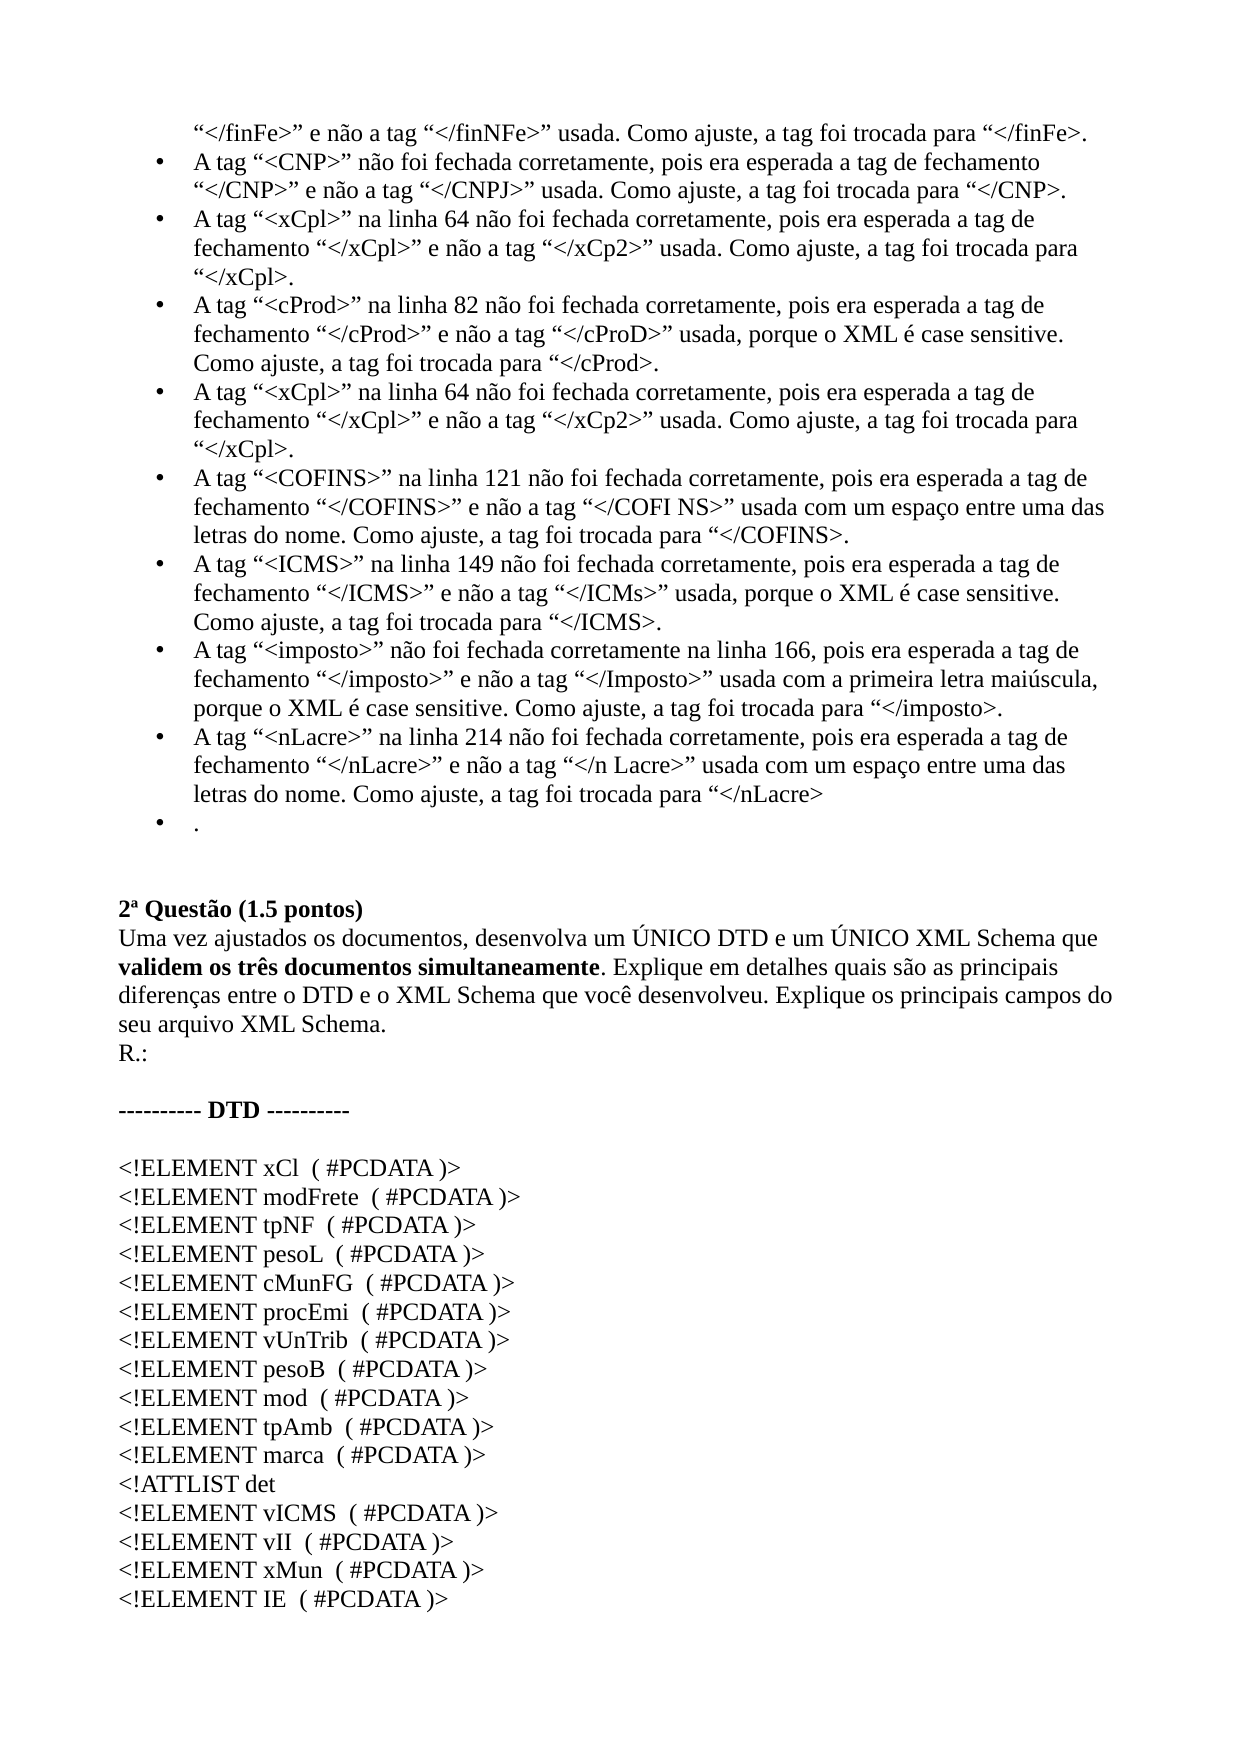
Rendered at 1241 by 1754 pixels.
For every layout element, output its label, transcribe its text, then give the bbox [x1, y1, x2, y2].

text <!ELEMENT cMunFG ( #PCDATA )> [118, 1268, 1122, 1297]
text <!ELEMENT modFrete ( #PCDATA )> [118, 1182, 1122, 1211]
list A tag “<nLacre>” na linha 214 não foi fechada corretamente, pois era esperada a tag de fechamento “</nLacre>” e não a tag “</n Lacre>” usada com um espaço entre uma das letras do nome. Como ajuste, a tag foi trocada para “</nLacre> [156, 722, 1122, 808]
list A tag “<imposto>” não foi fechada corretamente na linha 166, pois era esperada a tag de fechamento “</imposto>” e não a tag “</Imposto>” usada com a primeira letra maiúscula, porque o XML é case sensitive. Como ajuste, a tag foi trocada para “</imposto>. [156, 636, 1122, 722]
text <!ELEMENT tpNF ( #PCDATA )> [118, 1211, 1122, 1239]
text 2ª Questão (1.5 pontos) [118, 894, 1122, 923]
text <!ELEMENT tpAmb ( #PCDATA )> [118, 1412, 1122, 1441]
text <!ELEMENT IE ( #PCDATA )> [118, 1584, 1122, 1613]
text <!ELEMENT vII ( #PCDATA )> [118, 1527, 1122, 1556]
text <!ELEMENT xMun ( #PCDATA )> [118, 1556, 1122, 1584]
text <!ATTLIST det [118, 1469, 1122, 1498]
list A tag “<xCpl>” na linha 64 não foi fechada corretamente, pois era esperada a tag de fechamento “</xCpl>” e não a tag “</xCp2>” usada. Como ajuste, a tag foi trocada para “</xCpl>. [156, 377, 1122, 463]
list . [156, 808, 1122, 837]
text ---------- DTD ---------- [118, 1096, 1122, 1124]
text <!ELEMENT marca ( #PCDATA )> [118, 1441, 1122, 1469]
list A tag “<xCpl>” na linha 64 não foi fechada corretamente, pois era esperada a tag de fechamento “</xCpl>” e não a tag “</xCp2>” usada. Como ajuste, a tag foi trocada para “</xCpl>. [156, 204, 1122, 291]
list A tag “<cProd>” na linha 82 não foi fechada corretamente, pois era esperada a tag de fechamento “</cProd>” e não a tag “</cProD>” usada, porque o XML é case sensitive. Como ajuste, a tag foi trocada para “</cProd>. [156, 291, 1122, 377]
text <!ELEMENT pesoB ( #PCDATA )> [118, 1354, 1122, 1383]
text <!ELEMENT vICMS ( #PCDATA )> [118, 1498, 1122, 1527]
list A tag “<CNP>” não foi fechada corretamente, pois era esperada a tag de fechamento “</CNP>” e não a tag “</CNPJ>” usada. Como ajuste, a tag foi trocada para “</CNP>. [156, 147, 1122, 204]
list “</finFe>” e não a tag “</finNFe>” usada. Como ajuste, a tag foi trocada para “</finFe>. [156, 118, 1122, 147]
text <!ELEMENT xCl ( #PCDATA )> [118, 1153, 1122, 1182]
text Uma vez ajustados os documentos, desenvolva um ÚNICO DTD e um ÚNICO XML Schema que validem os três documentos simultaneamente. Explique em detalhes quais são as principais diferenças entre o DTD e o XML Schema que você desenvolveu. Explique os principais campos do seu arquivo XML Schema. [118, 923, 1122, 1038]
text R.: [118, 1038, 1122, 1067]
list A tag “<ICMS>” na linha 149 não foi fechada corretamente, pois era esperada a tag de fechamento “</ICMS>” e não a tag “</ICMs>” usada, porque o XML é case sensitive. Como ajuste, a tag foi trocada para “</ICMS>. [156, 549, 1122, 636]
text <!ELEMENT vUnTrib ( #PCDATA )> [118, 1326, 1122, 1354]
list A tag “<COFINS>” na linha 121 não foi fechada corretamente, pois era esperada a tag de fechamento “</COFINS>” e não a tag “</COFI NS>” usada com um espaço entre uma das letras do nome. Como ajuste, a tag foi trocada para “</COFINS>. [156, 463, 1122, 549]
text <!ELEMENT procEmi ( #PCDATA )> [118, 1297, 1122, 1326]
text <!ELEMENT pesoL ( #PCDATA )> [118, 1239, 1122, 1268]
text <!ELEMENT mod ( #PCDATA )> [118, 1383, 1122, 1412]
